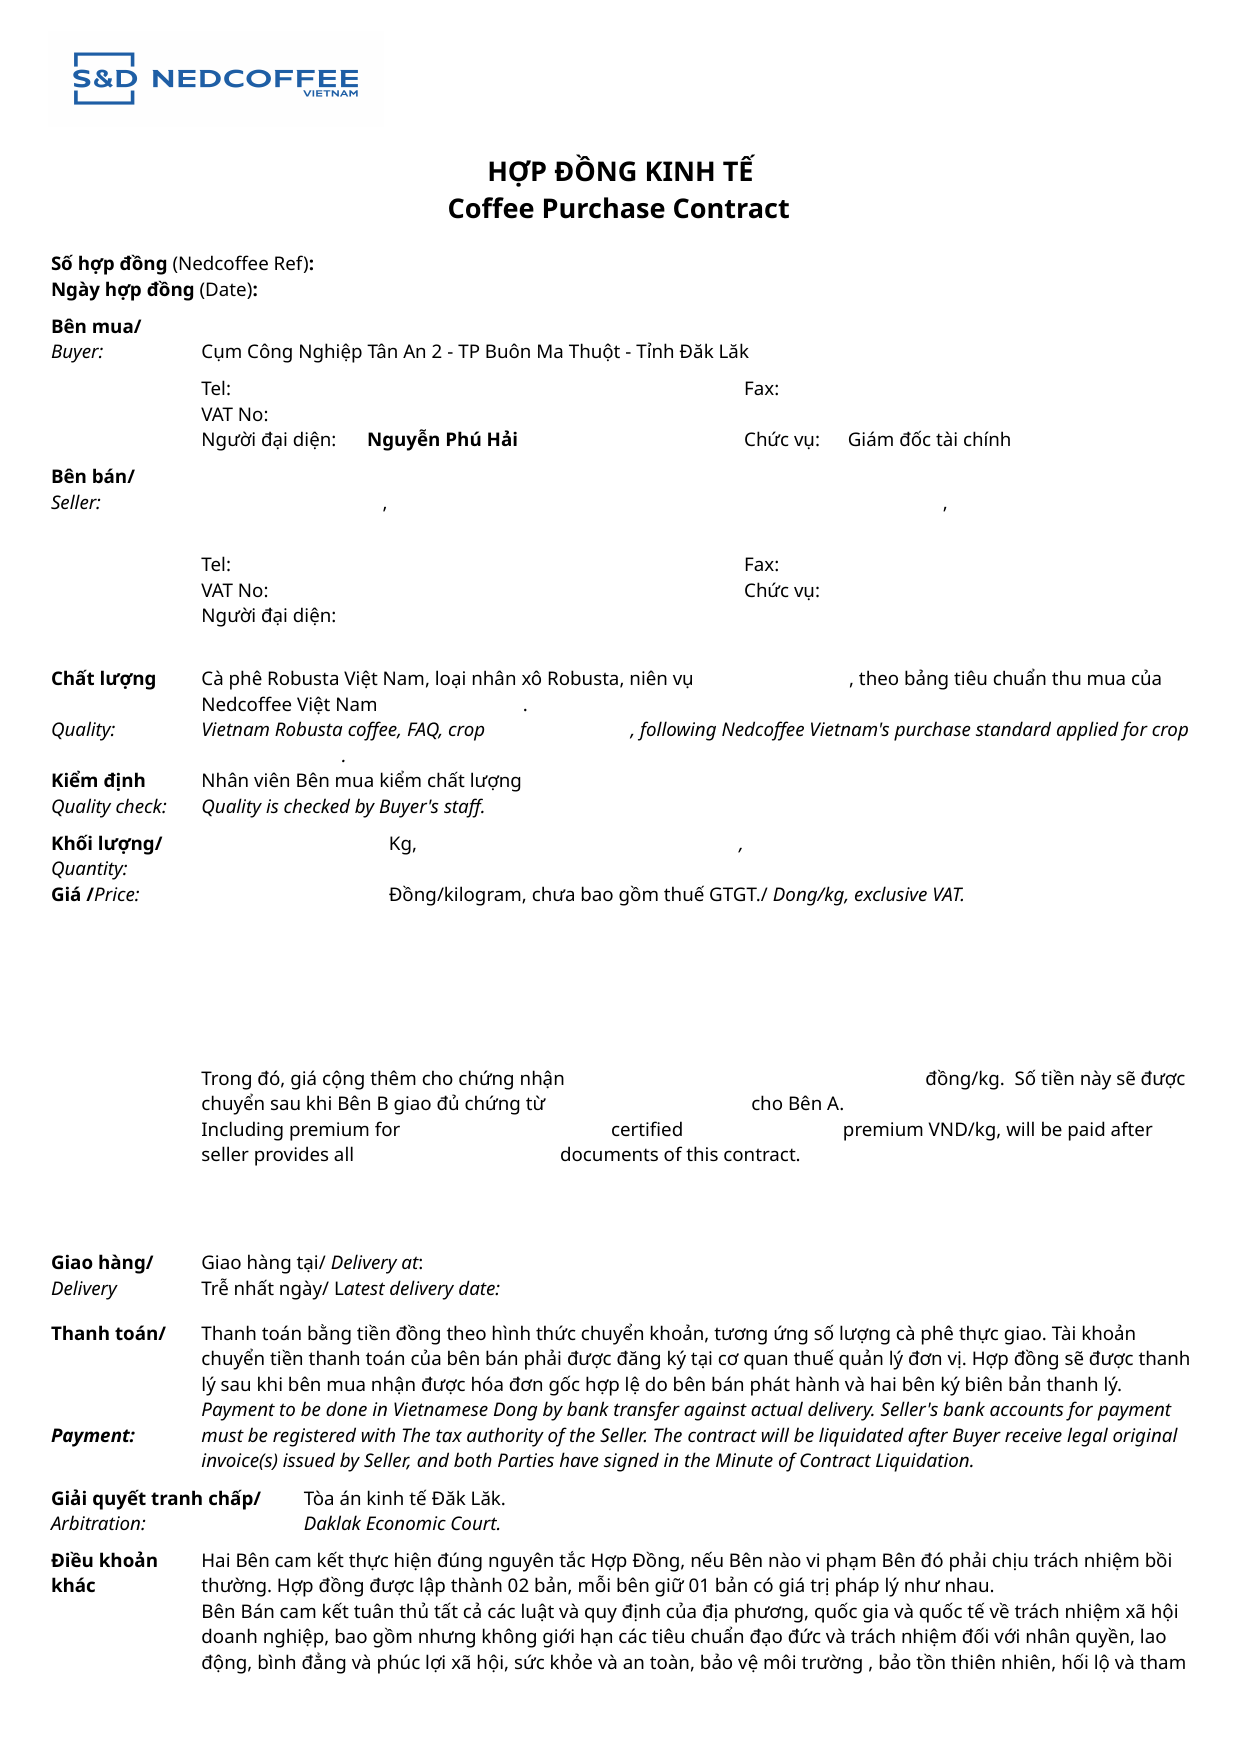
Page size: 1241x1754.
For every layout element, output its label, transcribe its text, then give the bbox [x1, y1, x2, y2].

table_cell [45, 370, 196, 458]
table_header Số hợp đồng (Nedcoffee Ref): Ngày hợp đồng (Date): [45, 245, 420, 307]
table_cell Giải quyết tranh chấp/ Arbitration: [45, 1479, 298, 1542]
table_cell Bên mua/ Buyer: [45, 308, 196, 370]
table_cell <o.partner_id.fax> <o.partner_id.child_ids and o.partner_id.child_ids[0].function or ''> [842, 546, 1198, 659]
table_cell Trong đó, giá cộng thêm cho chứng nhận <o.certificate_id.code> <o.premium or 0> đồng/kg. Số tiền này sẽ được chuyển sau khi Bên B giao đủ chứng từ <o.certificate_id.code> cho Bên A. Including premium for <o.certificate_id.code> certified <o.premium or 0> premium VND/kg, will be paid after seller provides all <o.certificate_id.code> documents of this contract. [196, 1060, 1198, 1173]
picture [48, 31, 384, 127]
table_cell <o.partner_id.phone> <o.partner_id.vat> <o.partner_id.child_ids and o.partner_id.child_ids[0].name or ''> [363, 546, 738, 659]
table_cell [45, 1060, 196, 1173]
table_cell Chất lượng Quality: Kiểm định Quality check: [45, 660, 196, 824]
table_cell <o.company_id.fax or ''> Giám đốc tài chính [842, 370, 1198, 458]
text HỢP ĐỒNG KINH TẾ [45, 153, 1196, 190]
table_cell Điều khoản khác [45, 1542, 196, 1681]
table_cell <o.delivery_place_id and o.delivery_place_id.name or ''> <get_date(o.deadline_date)> [561, 1244, 1198, 1314]
table_cell Tel: VAT No: Người đại diện: [196, 546, 363, 659]
table_cell Fax: Chức vụ: [738, 546, 842, 659]
table_cell Giao hàng tại/ Delivery at: Trễ nhất ngày/ Latest delivery date: [196, 1244, 561, 1314]
table_cell Fax: Chức vụ: [738, 370, 842, 458]
table_cell Khối lượng/ Quantity: Giá /Price: [45, 824, 196, 989]
table_cell Giao hàng/ Delivery [45, 1244, 196, 1314]
table_cell Bên bán/ Seller: [45, 458, 196, 546]
table_cell Cà phê Robusta Việt Nam, loại nhân xô Robusta, niên vụ <o.crop_id.name>, theo bảng tiêu chuẩn thu mua của Nedcoffee Việt Nam <o.crop_id.name>. <centificavn(o)> Vietnam Robusta coffee, FAQ, crop <o.crop_id.name>, following Nedcoffee Vietnam's purchase standard applied for crop <o.crop_id.name>. <centificaen(o)> Nhân viên Bên mua kiểm chất lượng Quality is checked by Buyer's staff. [196, 660, 1198, 824]
table_cell Kg, <o.packing_terms_id.vietnamese or ''>, <o.packing_terms_id.english or ''> Đồng/kilogram, chưa bao gồm thuế GTGT./ Dong/kg, exclusive VAT. [383, 824, 1198, 989]
table_cell <o.company_id.name or ''> Cụm Công Nghiệp Tân An 2 - TP Buôn Ma Thuột - Tỉnh Đăk Lăk [196, 308, 1198, 370]
table_cell Thanh toán/ Payment: [45, 1315, 196, 1479]
table_cell <o.company_id.phone or ''> <o.company_id.vat or ''> Nguyễn Phú Hải [363, 370, 738, 458]
table_cell </for> [45, 1173, 1198, 1244]
table_cell Hai Bên cam kết thực hiện đúng nguyên tắc Hợp Đồng, nếu Bên nào vi phạm Bên đó phải chịu trách nhiệm bồi thường. Hợp đồng được lập thành 02 bản, mỗi bên giữ 01 bản có giá trị pháp lý như nhau. Bên Bán cam kết tuân thủ tất cả các luật và quy định của địa phương, quốc gia và quốc tế về trách nhiệm xã hội doanh nghiệp, bao gồm nhưng không giới hạn các tiêu chuẩn đạo đức và trách nhiệm đối với nhân quyền, lao động, bình đẳng và phúc lợi xã hội, sức khỏe và an toàn, bảo vệ môi trường , bảo tồn thiên nhiên, hối lộ và tham [196, 1542, 1198, 1681]
table_cell Thanh toán bằng tiền đồng theo hình thức chuyển khoản, tương ứng số lượng cà phê thực giao. Tài khoản chuyển tiền thanh toán của bên bán phải được đăng ký tại cơ quan thuế quản lý đơn vị. Hợp đồng sẽ được thanh lý sau khi bên mua nhận được hóa đơn gốc hợp lệ do bên bán phát hành và hai bên ký biên bản thanh lý. Payment to be done in Vietnamese Dong by bank transfer against actual delivery. Seller's bank accounts for payment must be registered with The tax authority of the Seller. The contract will be liquidated after Buyer receive legal original invoice(s) issued by Seller, and both Parties have signed in the Minute of Contract Liquidation. [196, 1315, 1198, 1479]
table_cell Tel: VAT No: Người đại diện: [196, 370, 363, 458]
table_header <o.name or ''> <get_date(o.date_order)> [420, 245, 1198, 307]
table_cell Tòa án kinh tế Đăk Lăk. Daklak Economic Court. [298, 1479, 1198, 1542]
table_cell <formatLang(o.total_qty,digits=0)> <formatLang(o.relation_price_unit,0)> [196, 824, 383, 989]
table_cell <for each="line in centificate(o)"> [45, 989, 1198, 1059]
table_cell [45, 546, 196, 659]
table_cell <o.partner_id.name> <o.partner_id.street>, <o.partner_id.district_id and o.partner_id.district_id.name or ''>, <o.partner_id.state_id and o.partner_id.state_id.name or ''> [196, 458, 1198, 546]
text Coffee Purchase Contract [42, 190, 1196, 227]
